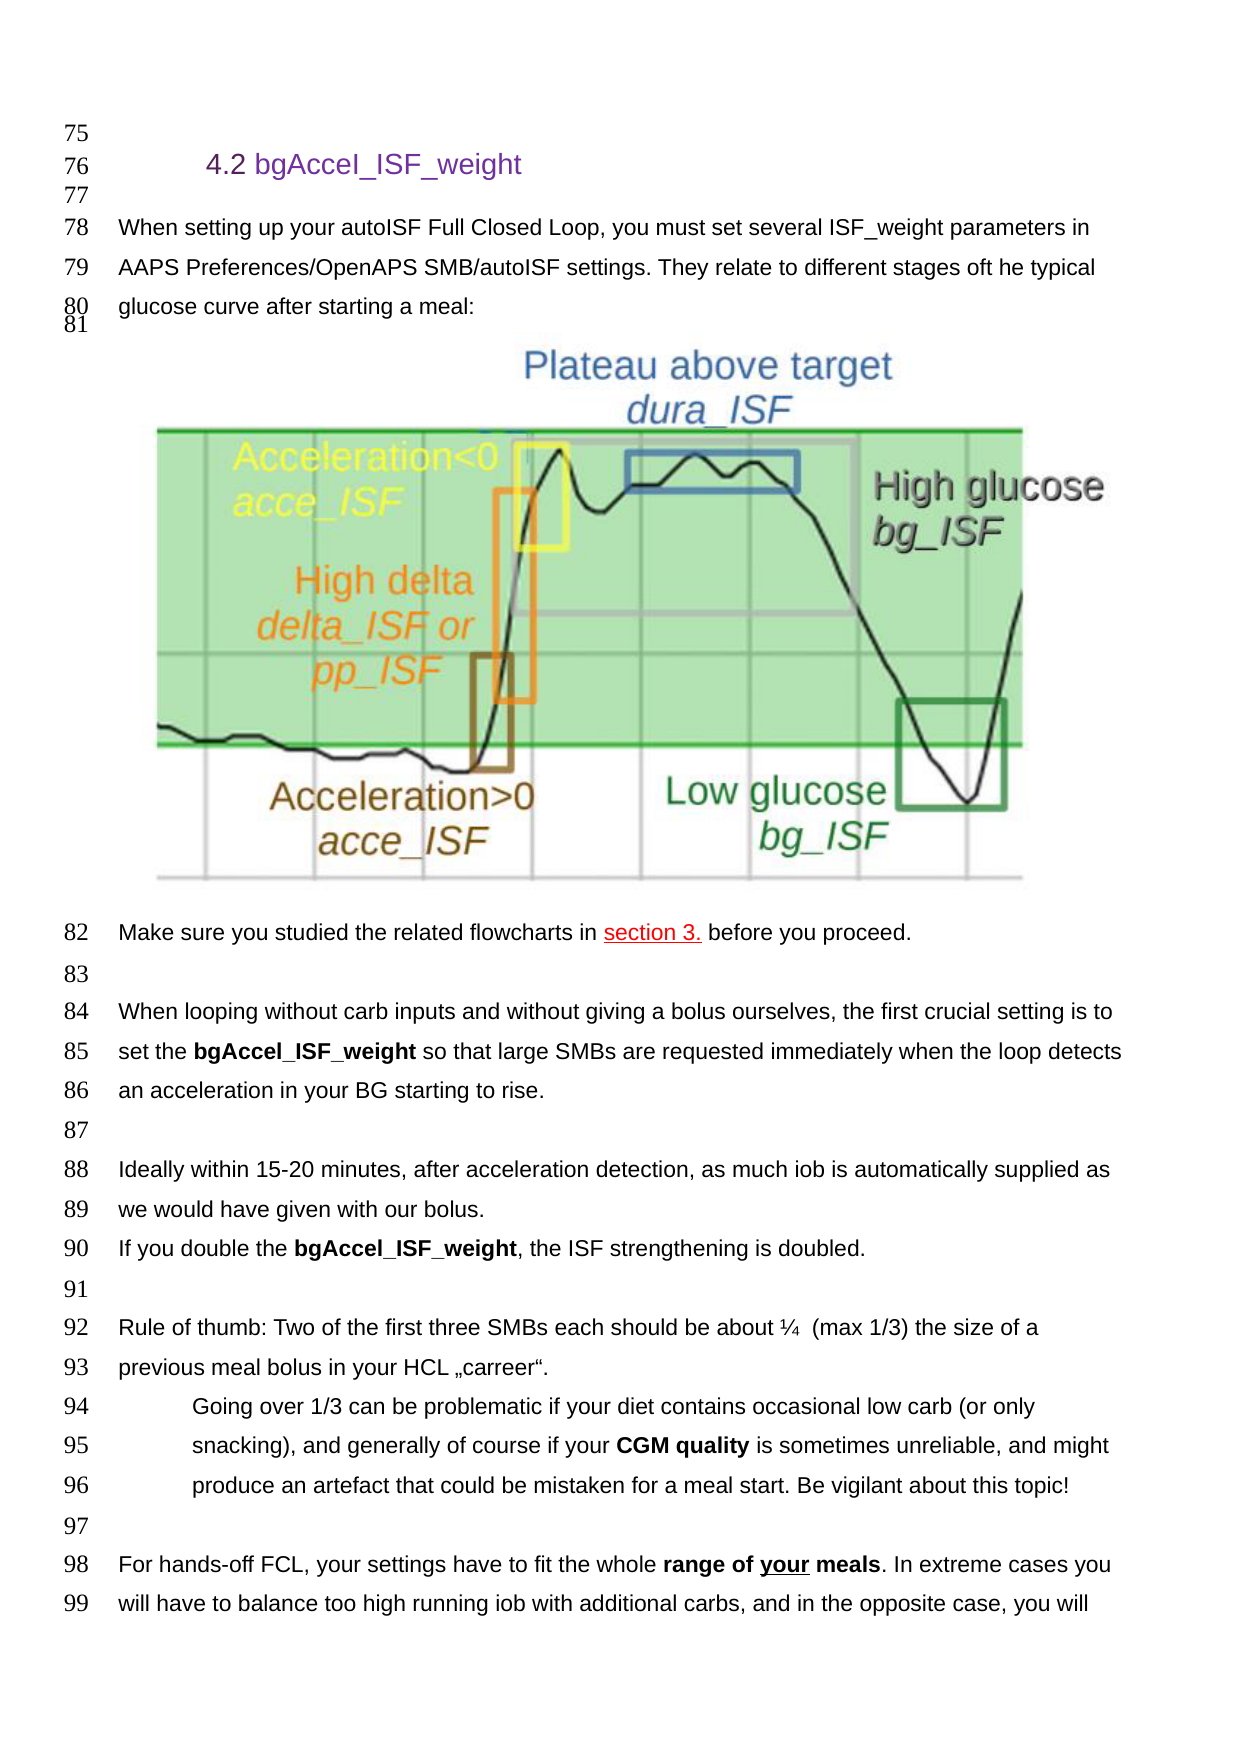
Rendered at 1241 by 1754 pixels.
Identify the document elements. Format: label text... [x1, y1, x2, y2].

text Ideally within 15-20 minutes, after acceleration detection, as much iob is automatically supplied as we would have given with our bolus. [118, 1156, 1122, 1222]
text Going over 1/3 can be problematic if your diet contains occasional low carb (or only snacking), and generally of course if your CGM quality is sometimes unreliable, and might produce an artefact that could be mistaken for a meal start. Be vigilant about this topic! [192, 1393, 1122, 1498]
text For hands-off FCL, your settings have to fit the whole range of your meals. In extreme cases you will have to balance too high running iob with additional carbs, and in the opposite case, you will [118, 1551, 1122, 1617]
text If you double the bgAccel_ISF_weight, the ISF strengthening is doubled. [118, 1235, 1122, 1261]
text When looping without carb inputs and without giving a bolus ourselves, the first crucial setting is to set the bgAccel_ISF_weight so that large SMBs are requested immediately when the loop detects an acceleration in your BG starting to rise. [118, 998, 1122, 1103]
text 4.2 bgAcceI_ISF_weight [156, 147, 1122, 180]
text When setting up your autoISF Full Closed Loop, you must set several ISF_weight parameters in AAPS Preferences/OpenAPS SMB/autoISF settings. They relate to different stages oft he typical glucose curve after starting a meal: [118, 214, 1122, 319]
text Rule of thumb: Two of the first three SMBs each should be about ¼ (max 1/3) the size of a previous meal bolus in your HCL „carreer“. [118, 1314, 1122, 1380]
text Make sure you studied the related flowcharts in section 3. before you proceed. [118, 919, 1122, 946]
